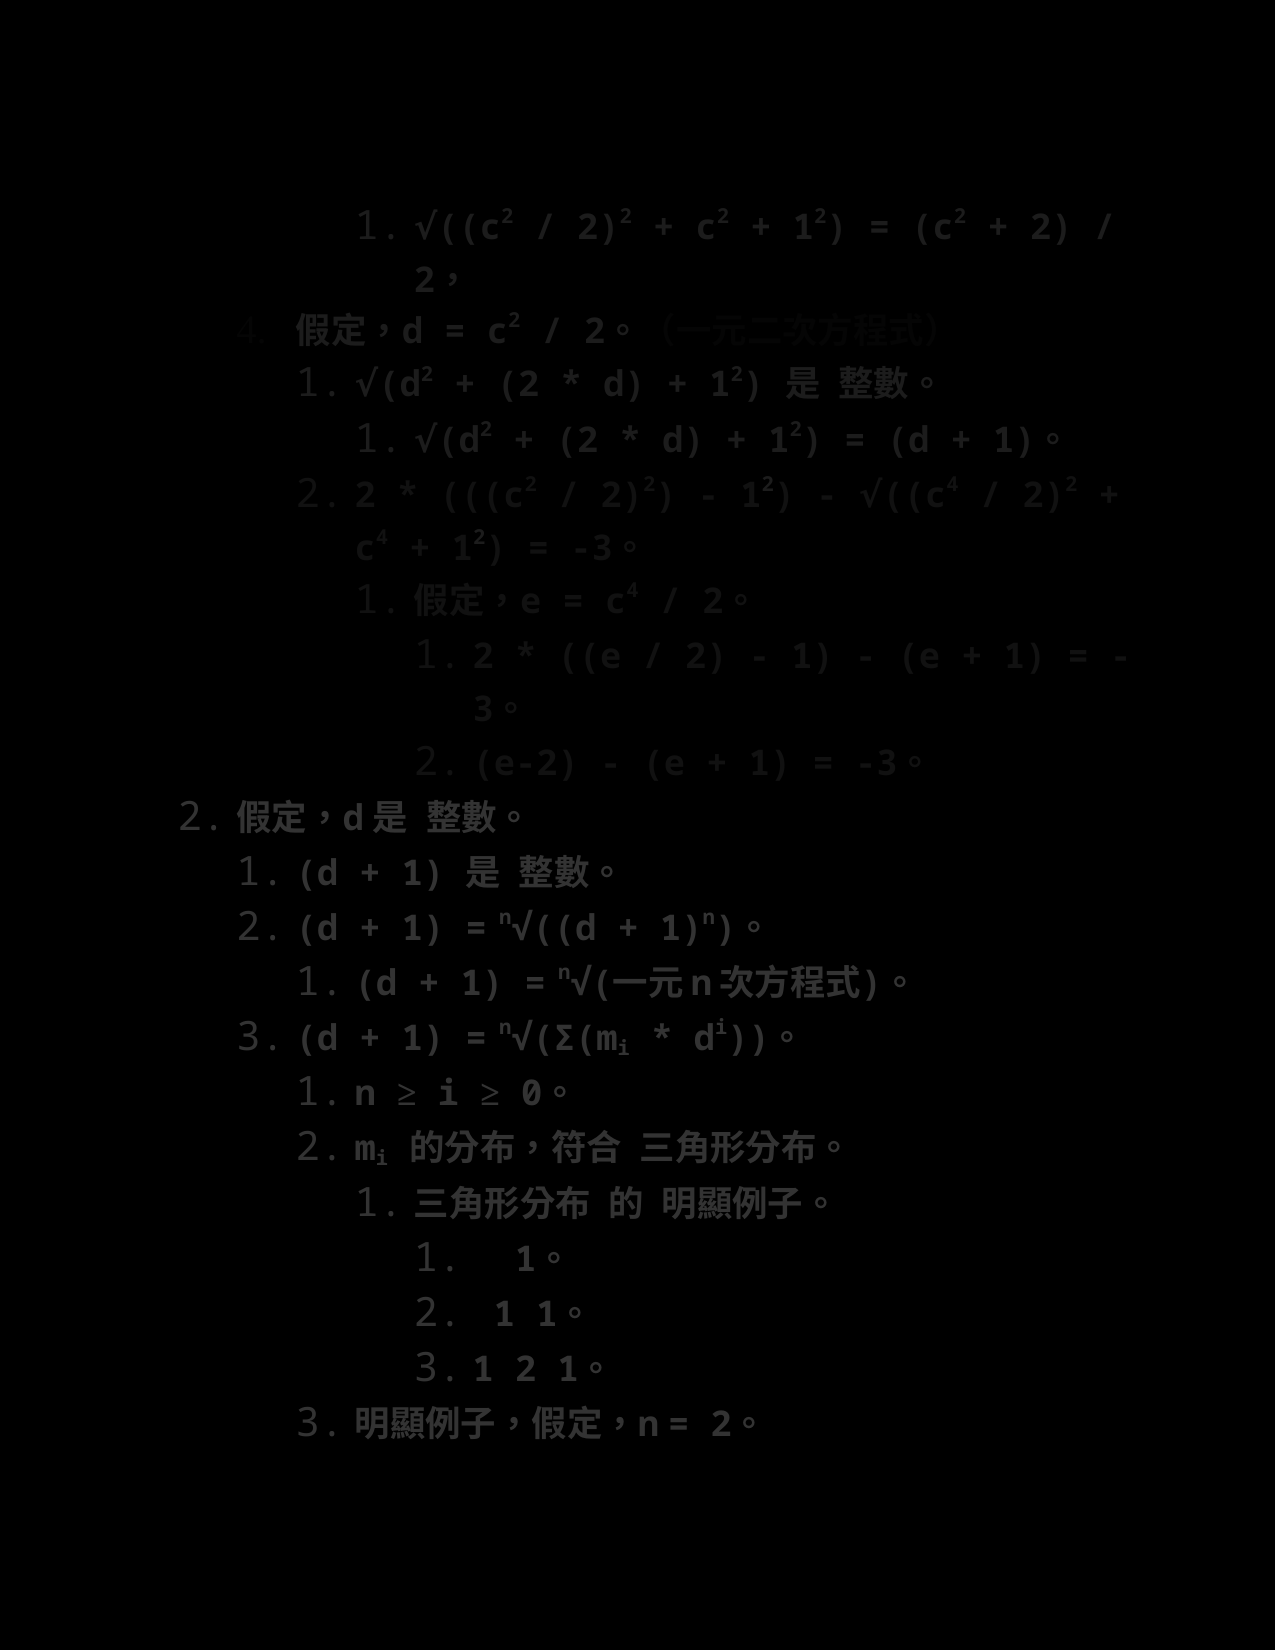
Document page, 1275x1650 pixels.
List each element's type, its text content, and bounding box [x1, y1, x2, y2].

list 三角形分布 的 明顯例子。 [354, 1173, 1157, 1228]
list 假定，d 是 整數。 [177, 787, 1157, 842]
list 1 2 1。 [413, 1338, 1157, 1393]
list (d + 1) = n√(Σ(mi * di))。 [236, 1007, 1157, 1062]
list 1 1。 [413, 1283, 1157, 1338]
list √(d2 + (2 * d) + 12) = (d + 1)。 [354, 409, 1157, 464]
list 明顯例子，假定，n = 2。 [295, 1393, 1157, 1448]
list (d + 1) = n√(一元n次方程式)。 [295, 952, 1157, 1007]
list 假定，d = c2 / 2。（一元二次方程式） [236, 302, 1157, 354]
list 假定，e = c4 / 2。 [354, 570, 1157, 625]
list (d + 1) = n√((d + 1)n)。 [236, 897, 1157, 952]
list (e-2) - (e + 1) = -3。 [413, 732, 1157, 787]
list (d + 1) 是 整數。 [236, 842, 1157, 897]
list n ≥ i ≥ 0。 [295, 1062, 1157, 1118]
list √((c2 / 2)2 + c2 + 12) = (c2 + 2) / 2， [354, 196, 1157, 302]
list 1。 [413, 1228, 1157, 1283]
list √(d2 + (2 * d) + 12) 是 整數。 [295, 354, 1157, 409]
list 2 * (((c2 / 2)2) - 12) - √((c4 / 2)2 + c4 + 12) = -3。 [295, 464, 1157, 570]
list 2 * ((e / 2) - 1) - (e + 1) = -3。 [413, 625, 1157, 732]
list mi 的分布，符合 三角形分布。 [295, 1118, 1157, 1173]
